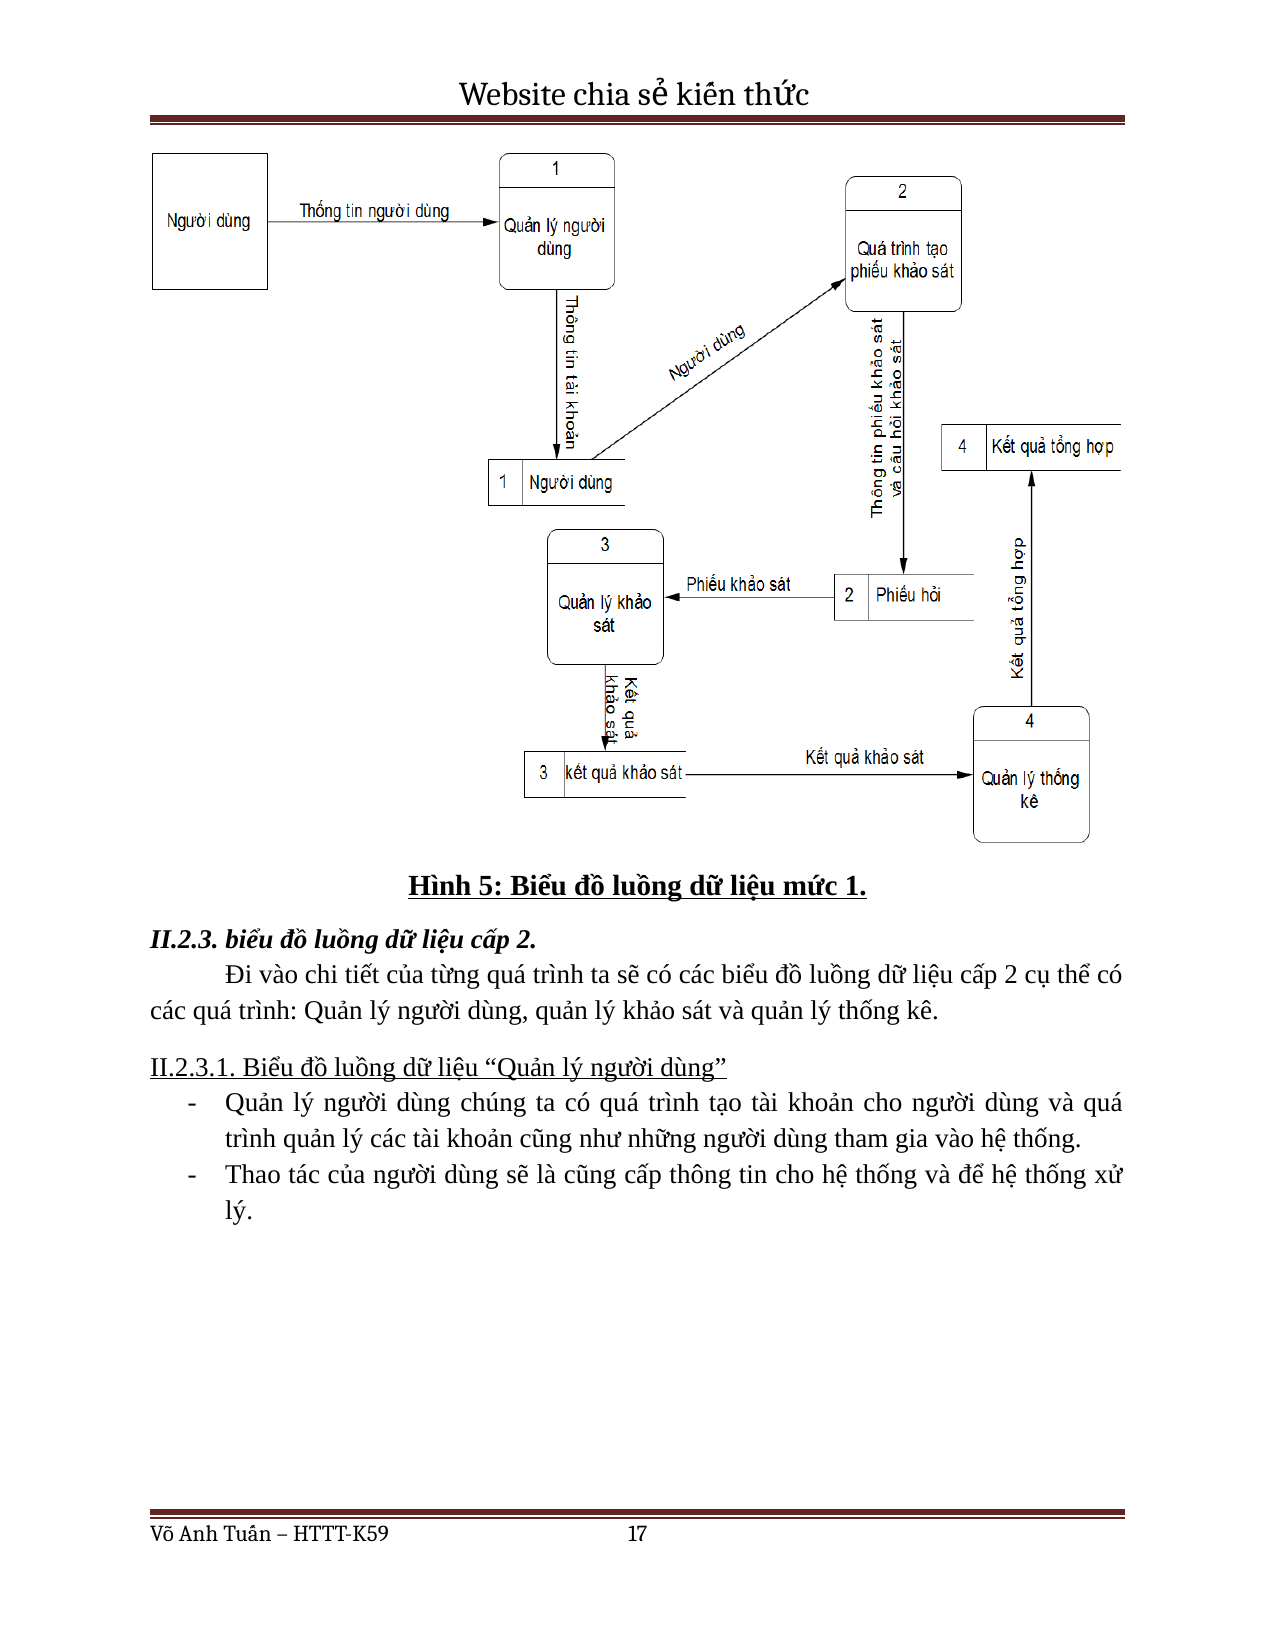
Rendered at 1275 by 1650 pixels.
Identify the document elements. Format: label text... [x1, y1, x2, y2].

text Hình 5: Biểu đồ luồng dữ liệu mức 1. [150, 868, 1125, 902]
text Đi vào chi tiết của từng quá trình ta sẽ có các biểu đồ luồng dữ liệu cấp 2 cụ thể có các quá trình: Quản lý người dùng, quản lý khảo sát và quản lý thống kê. [150, 958, 1125, 1025]
list Quản lý người dùng chúng ta có quá trình tạo tài khoản cho người dùng và quá trình quản lý các tài khoản cũng như những người dùng tham gia vào hệ thống. [187, 1087, 1125, 1153]
picture [150, 152, 1125, 843]
subtitle II.2.3.1. Biểu đồ luồng dữ liệu “Quản lý người dùng” [150, 1051, 1125, 1082]
subtitle II.2.3. biểu đồ luồng dữ liệu cấp 2. [150, 923, 1125, 954]
list Thao tác của người dùng sẽ là cũng cấp thông tin cho hệ thống và để hệ thống xử lý. [187, 1158, 1125, 1225]
